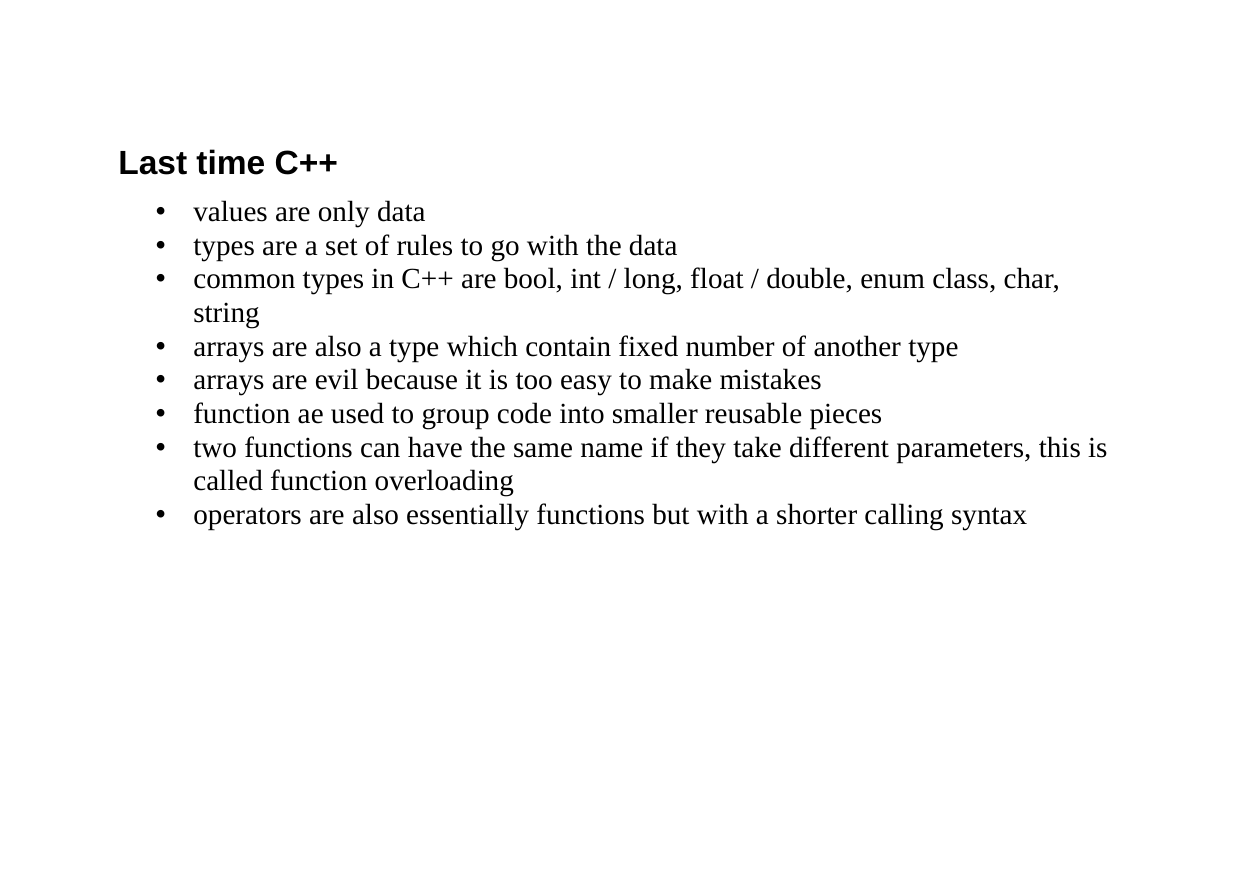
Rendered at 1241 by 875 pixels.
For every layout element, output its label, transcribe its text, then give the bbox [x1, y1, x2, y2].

list two functions can have the same name if they take different parameters, this is called function overloading [156, 430, 1122, 497]
list types are a set of rules to go with the data [156, 228, 1122, 262]
list arrays are also a type which contain fixed number of another type [156, 329, 1122, 362]
list common types in C++ are bool, int / long, float / double, enum class, char, string [156, 262, 1122, 329]
list values are only data [156, 194, 1122, 228]
list operators are also essentially functions but with a shorter calling syntax [156, 497, 1122, 531]
list function ae used to group code into smaller reusable pieces [156, 396, 1122, 430]
list arrays are evil because it is too easy to make mistakes [156, 362, 1122, 396]
subtitle Last time C++ [118, 143, 1122, 182]
